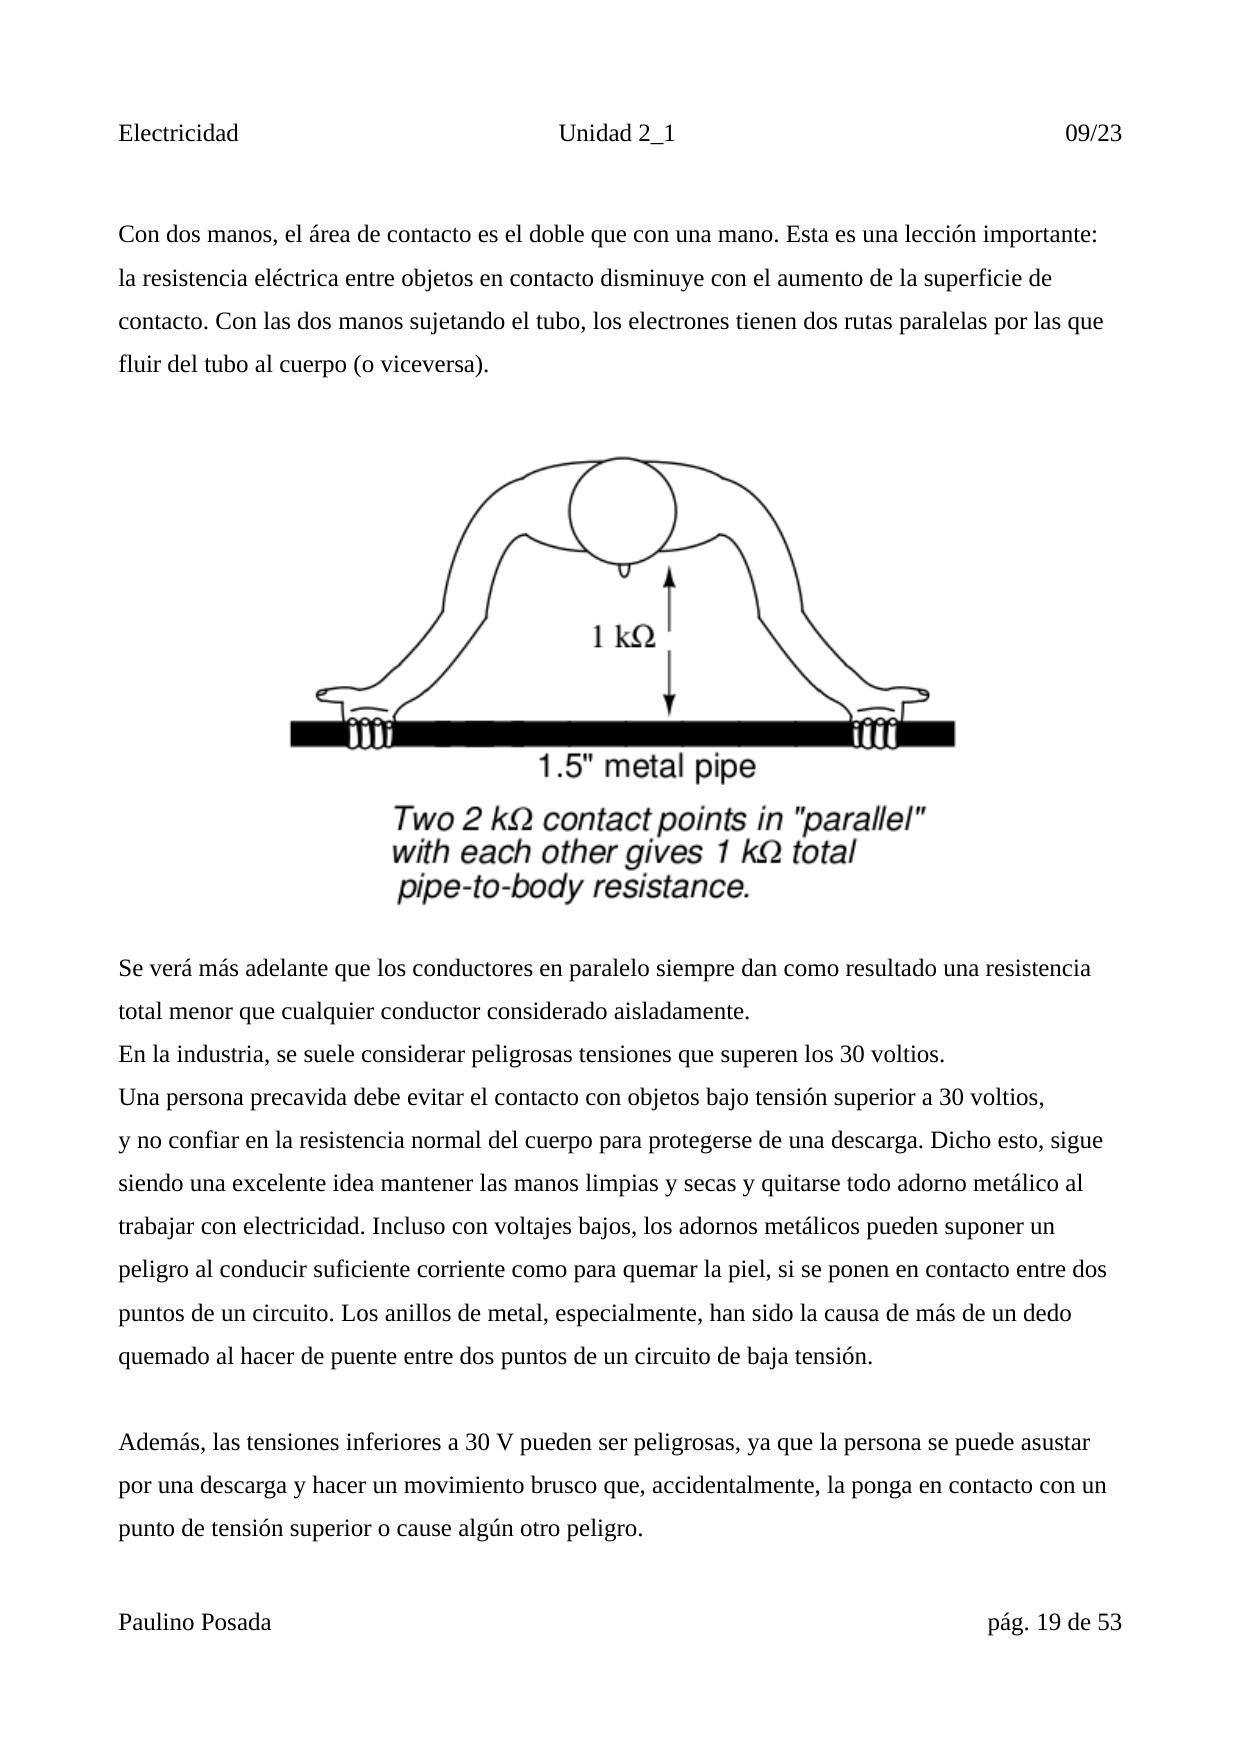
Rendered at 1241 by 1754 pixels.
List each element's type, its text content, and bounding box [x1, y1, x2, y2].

text Con dos manos, el área de contacto es el doble que con una mano. Esta es una lección importante: la resistencia eléctrica entre objetos en contacto disminuye con el aumento de la superficie de contacto. Con las dos manos sujetando el tubo, los electrones tienen dos rutas paralelas por las que fluir del tubo al cuerpo (o viceversa). [118, 219, 1122, 378]
text En la industria, se suele considerar peligrosas tensiones que superen los 30 voltios. [118, 1039, 1122, 1068]
text Se verá más adelante que los conductores en paralelo siempre dan como resultado una resistencia total menor que cualquier conductor considerado aisladamente. [118, 953, 1122, 1024]
picture [266, 435, 974, 921]
text Además, las tensiones inferiores a 30 V pueden ser peligrosas, ya que la persona se puede asustar por una descarga y hacer un movimiento brusco que, accidentalmente, la ponga en contacto con un punto de tensión superior o cause algún otro peligro. [118, 1427, 1122, 1542]
text Una persona precavida debe evitar el contacto con objetos bajo tensión superior a 30 voltios, [118, 1082, 1122, 1111]
text y no confiar en la resistencia normal del cuerpo para protegerse de una descarga. Dicho esto, sigue siendo una excelente idea mantener las manos limpias y secas y quitarse todo adorno metálico al trabajar con electricidad. Incluso con voltajes bajos, los adornos metálicos pueden suponer un peligro al conducir suficiente corriente como para quemar la piel, si se ponen en contacto entre dos puntos de un circuito. Los anillos de metal, especialmente, han sido la causa de más de un dedo quemado al hacer de puente entre dos puntos de un circuito de baja tensión. [118, 1125, 1122, 1369]
